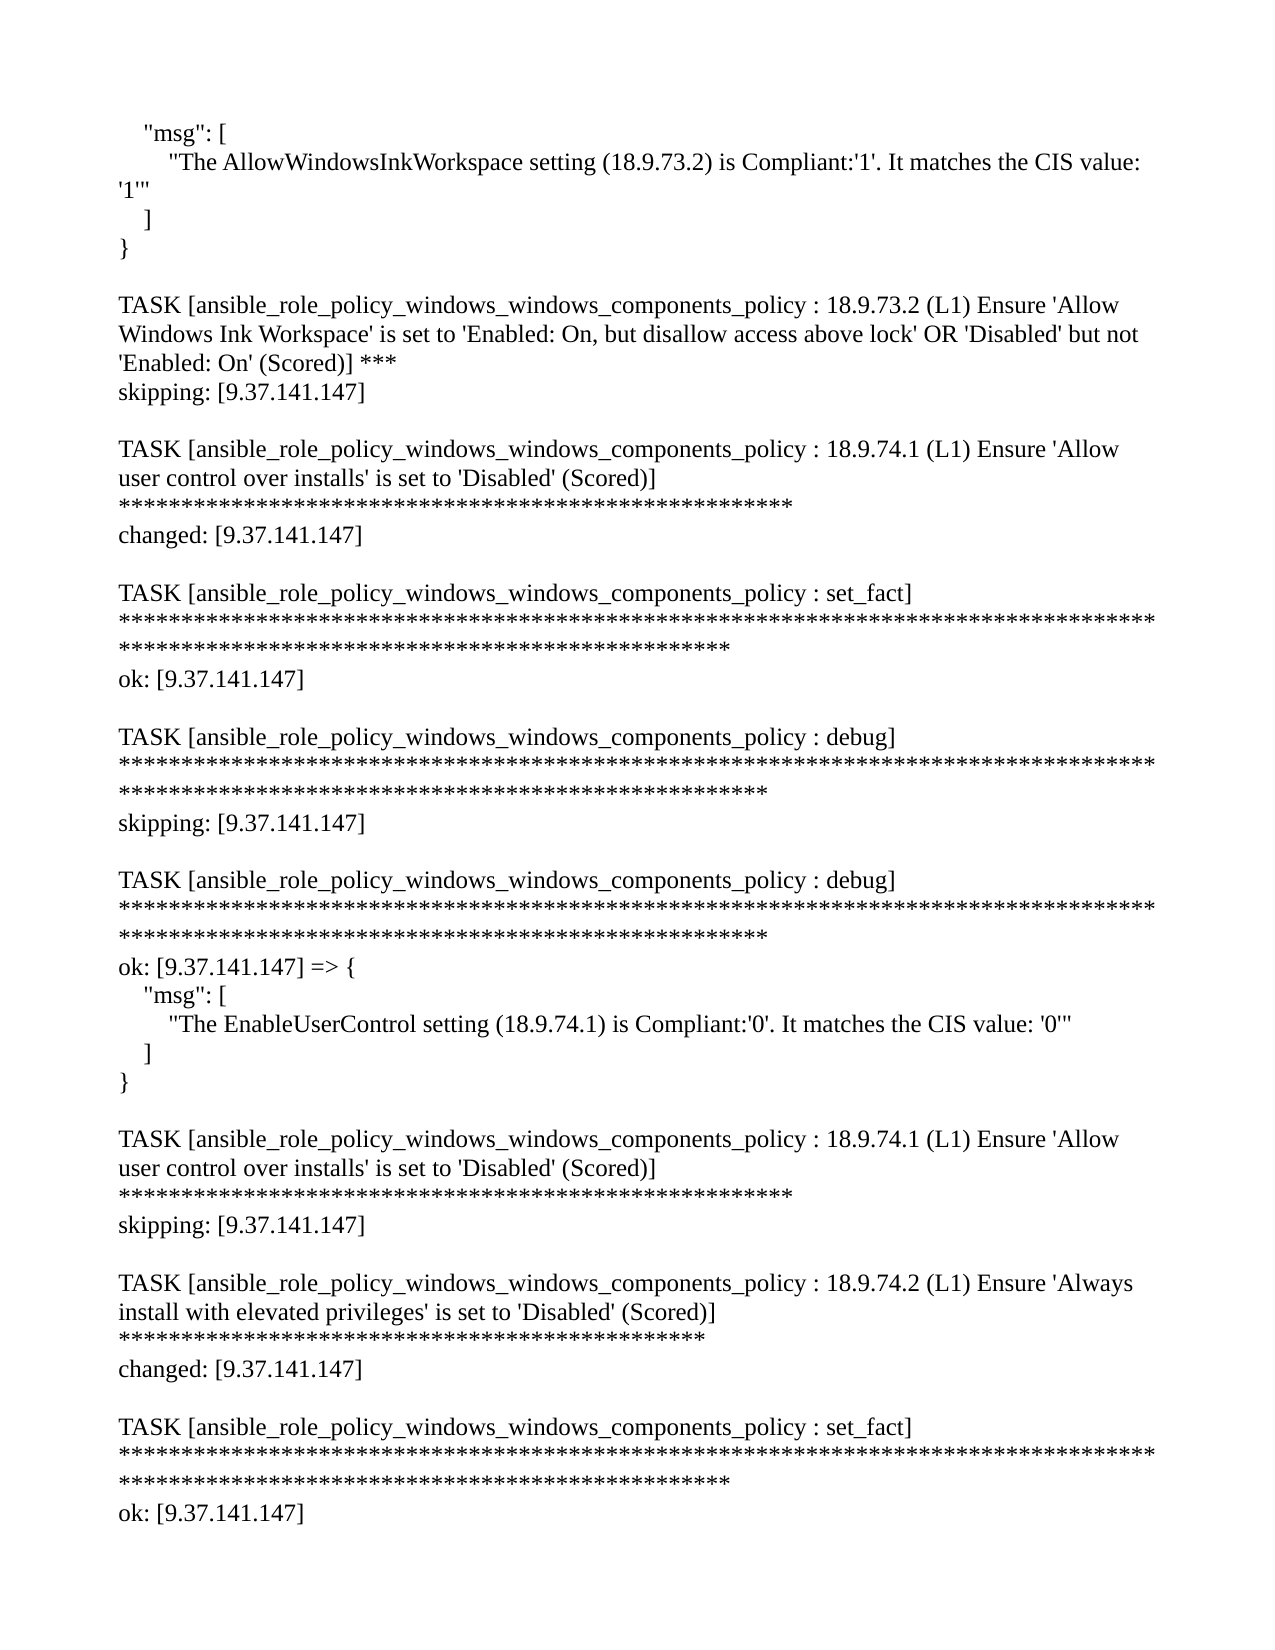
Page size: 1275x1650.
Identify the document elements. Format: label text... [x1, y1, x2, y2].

text TASK [ansible_role_policy_windows_windows_components_policy : set_fact] ************************************************************************************************************************************ [118, 578, 1157, 664]
text } [118, 1067, 1157, 1096]
text skipping: [9.37.141.147] [118, 1211, 1157, 1239]
text ] [118, 1038, 1157, 1067]
text TASK [ansible_role_policy_windows_windows_components_policy : set_fact] ************************************************************************************************************************************ [118, 1412, 1157, 1498]
text "msg": [ [118, 118, 1157, 147]
text skipping: [9.37.141.147] [118, 808, 1157, 837]
text skipping: [9.37.141.147] [118, 377, 1157, 406]
text TASK [ansible_role_policy_windows_windows_components_policy : 18.9.73.2 (L1) Ensure 'Allow Windows Ink Workspace' is set to 'Enabled: On, but disallow access above lock' OR 'Disabled' but not 'Enabled: On' (Scored)] *** [118, 291, 1157, 377]
text TASK [ansible_role_policy_windows_windows_components_policy : debug] *************************************************************************************************************************************** [118, 722, 1157, 808]
text ok: [9.37.141.147] [118, 664, 1157, 693]
text ] [118, 204, 1157, 233]
text ok: [9.37.141.147] => { [118, 952, 1157, 981]
text changed: [9.37.141.147] [118, 1354, 1157, 1383]
text TASK [ansible_role_policy_windows_windows_components_policy : 18.9.74.1 (L1) Ensure 'Allow user control over installs' is set to 'Disabled' (Scored)] ****************************************************** [118, 1124, 1157, 1211]
text ok: [9.37.141.147] [118, 1498, 1157, 1527]
text TASK [ansible_role_policy_windows_windows_components_policy : 18.9.74.2 (L1) Ensure 'Always install with elevated privileges' is set to 'Disabled' (Scored)] *********************************************** [118, 1268, 1157, 1354]
text TASK [ansible_role_policy_windows_windows_components_policy : 18.9.74.1 (L1) Ensure 'Allow user control over installs' is set to 'Disabled' (Scored)] ****************************************************** [118, 434, 1157, 521]
text } [118, 233, 1157, 262]
text "msg": [ [118, 981, 1157, 1009]
text TASK [ansible_role_policy_windows_windows_components_policy : debug] *************************************************************************************************************************************** [118, 866, 1157, 952]
text "The AllowWindowsInkWorkspace setting (18.9.73.2) is Compliant:'1'. It matches the CIS value: '1'" [118, 147, 1157, 204]
text changed: [9.37.141.147] [118, 521, 1157, 549]
text "The EnableUserControl setting (18.9.74.1) is Compliant:'0'. It matches the CIS value: '0'" [118, 1009, 1157, 1038]
